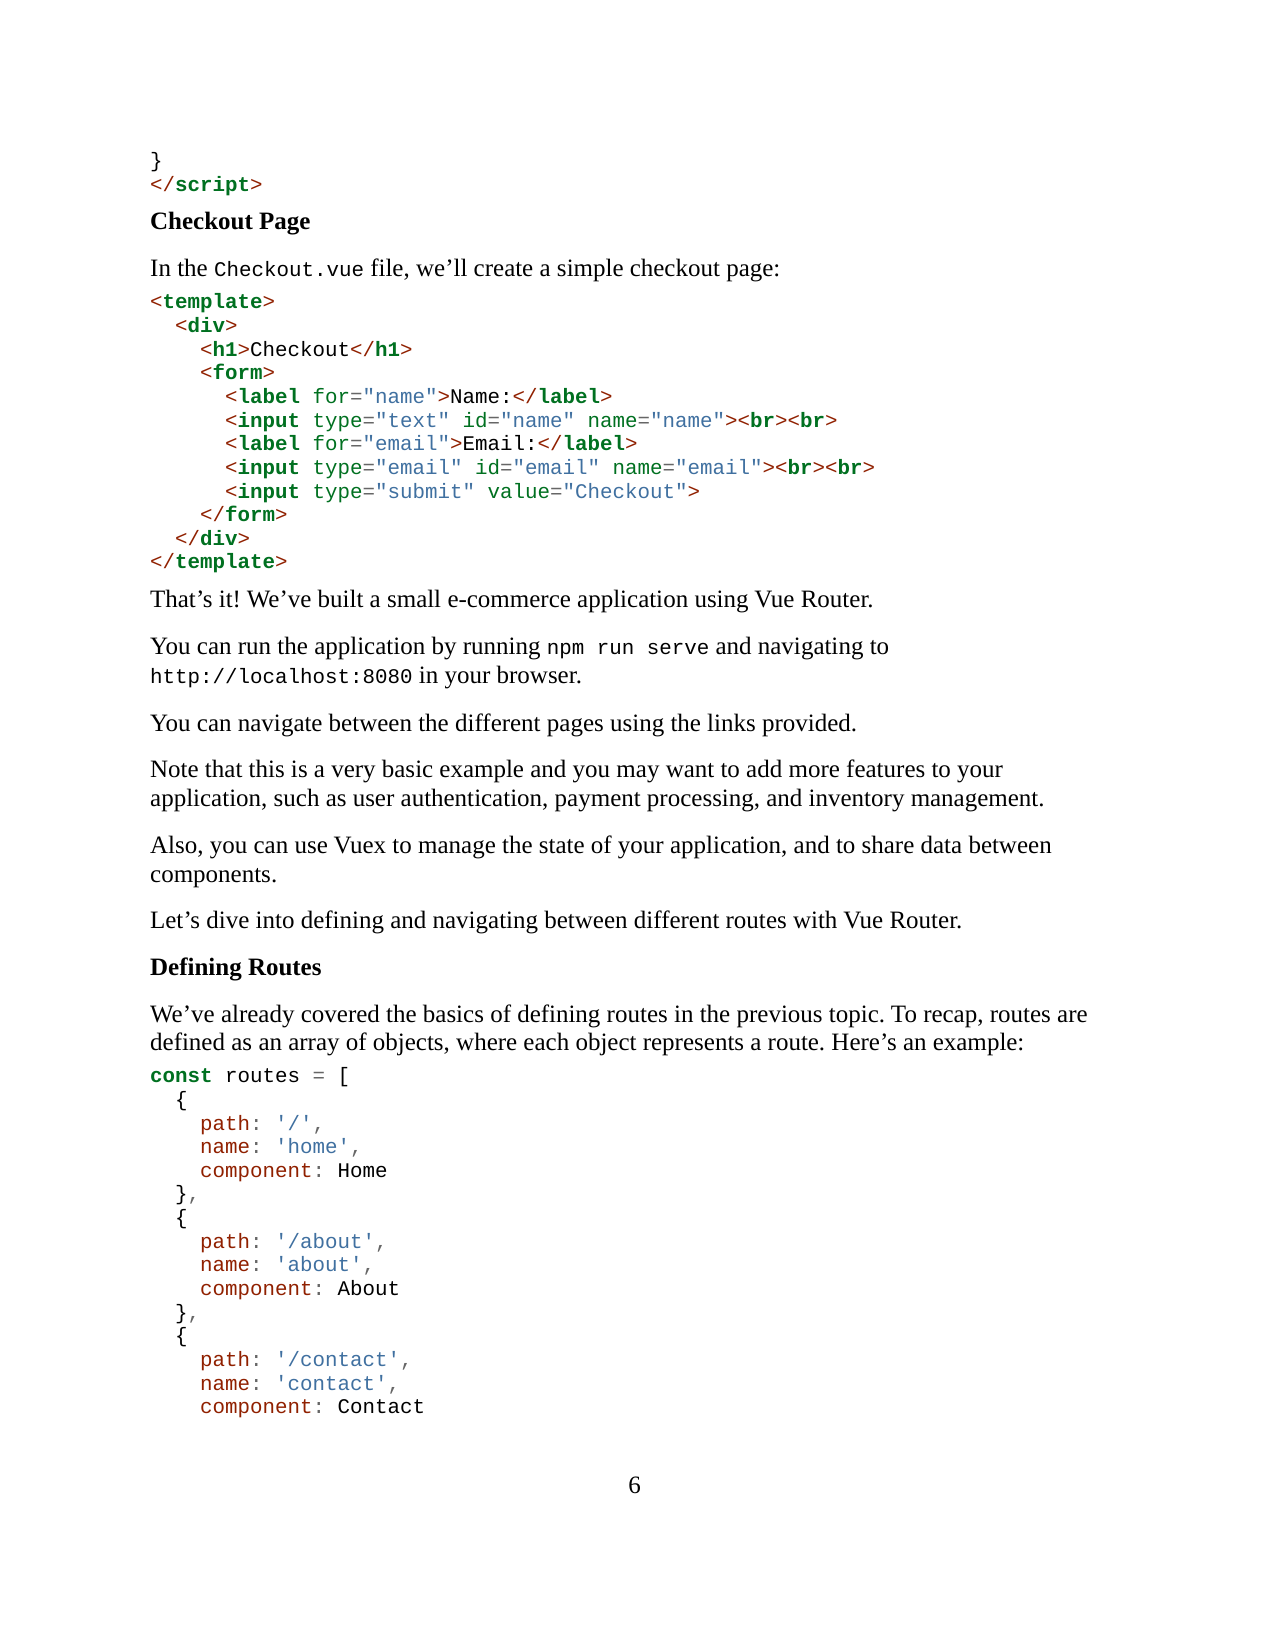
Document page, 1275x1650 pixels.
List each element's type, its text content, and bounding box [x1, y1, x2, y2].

text Also, you can use Vuex to manage the state of your application, and to share data between components. [150, 830, 1125, 887]
text component: About [150, 1278, 1125, 1302]
text Note that this is a very basic example and you may want to add more features to your application, such as user authentication, payment processing, and inventory management. [150, 754, 1125, 812]
text </div> [150, 528, 1125, 552]
text path: '/about', [150, 1231, 1125, 1254]
text <label for="name">Name:</label> [150, 386, 1125, 410]
text <div> [150, 315, 1125, 339]
text <input type="text" id="name" name="name"><br><br> [150, 410, 1125, 433]
text { [150, 1089, 1125, 1112]
text const routes = [ [150, 1065, 1125, 1089]
text You can navigate between the different pages using the links provided. [150, 708, 1125, 737]
text <input type="submit" value="Checkout"> [150, 481, 1125, 504]
text name: 'home', [150, 1136, 1125, 1160]
text }, [150, 1183, 1125, 1207]
text Checkout Page [150, 206, 1125, 235]
text <form> [150, 362, 1125, 386]
text </script> [150, 174, 1125, 197]
text </template> [150, 552, 1125, 575]
text component: Home [150, 1160, 1125, 1183]
text That’s it! We’ve built a small e-commerce application using Vue Router. [150, 584, 1125, 613]
text component: Contact [150, 1396, 1125, 1420]
text Let’s dive into defining and navigating between different routes with Vue Router. [150, 905, 1125, 934]
text In the Checkout.vue file, we’ll create a simple checkout page: [150, 253, 1125, 282]
text <h1>Checkout</h1> [150, 339, 1125, 362]
text You can run the application by running npm run serve and navigating to http://localhost:8080 in your browser. [150, 631, 1125, 690]
text We’ve already covered the basics of defining routes in the previous topic. To recap, routes are defined as an array of objects, where each object represents a route. Here’s an example: [150, 999, 1125, 1056]
text <input type="email" id="email" name="email"><br><br> [150, 457, 1125, 481]
text path: '/', [150, 1112, 1125, 1136]
text </form> [150, 504, 1125, 528]
text { [150, 1207, 1125, 1231]
text } [150, 150, 1125, 174]
text <label for="email">Email:</label> [150, 433, 1125, 457]
text <template> [150, 291, 1125, 315]
text Defining Routes [150, 952, 1125, 981]
text name: 'about', [150, 1254, 1125, 1278]
text path: '/contact', [150, 1349, 1125, 1373]
text }, [150, 1302, 1125, 1325]
text name: 'contact', [150, 1373, 1125, 1396]
text { [150, 1325, 1125, 1349]
